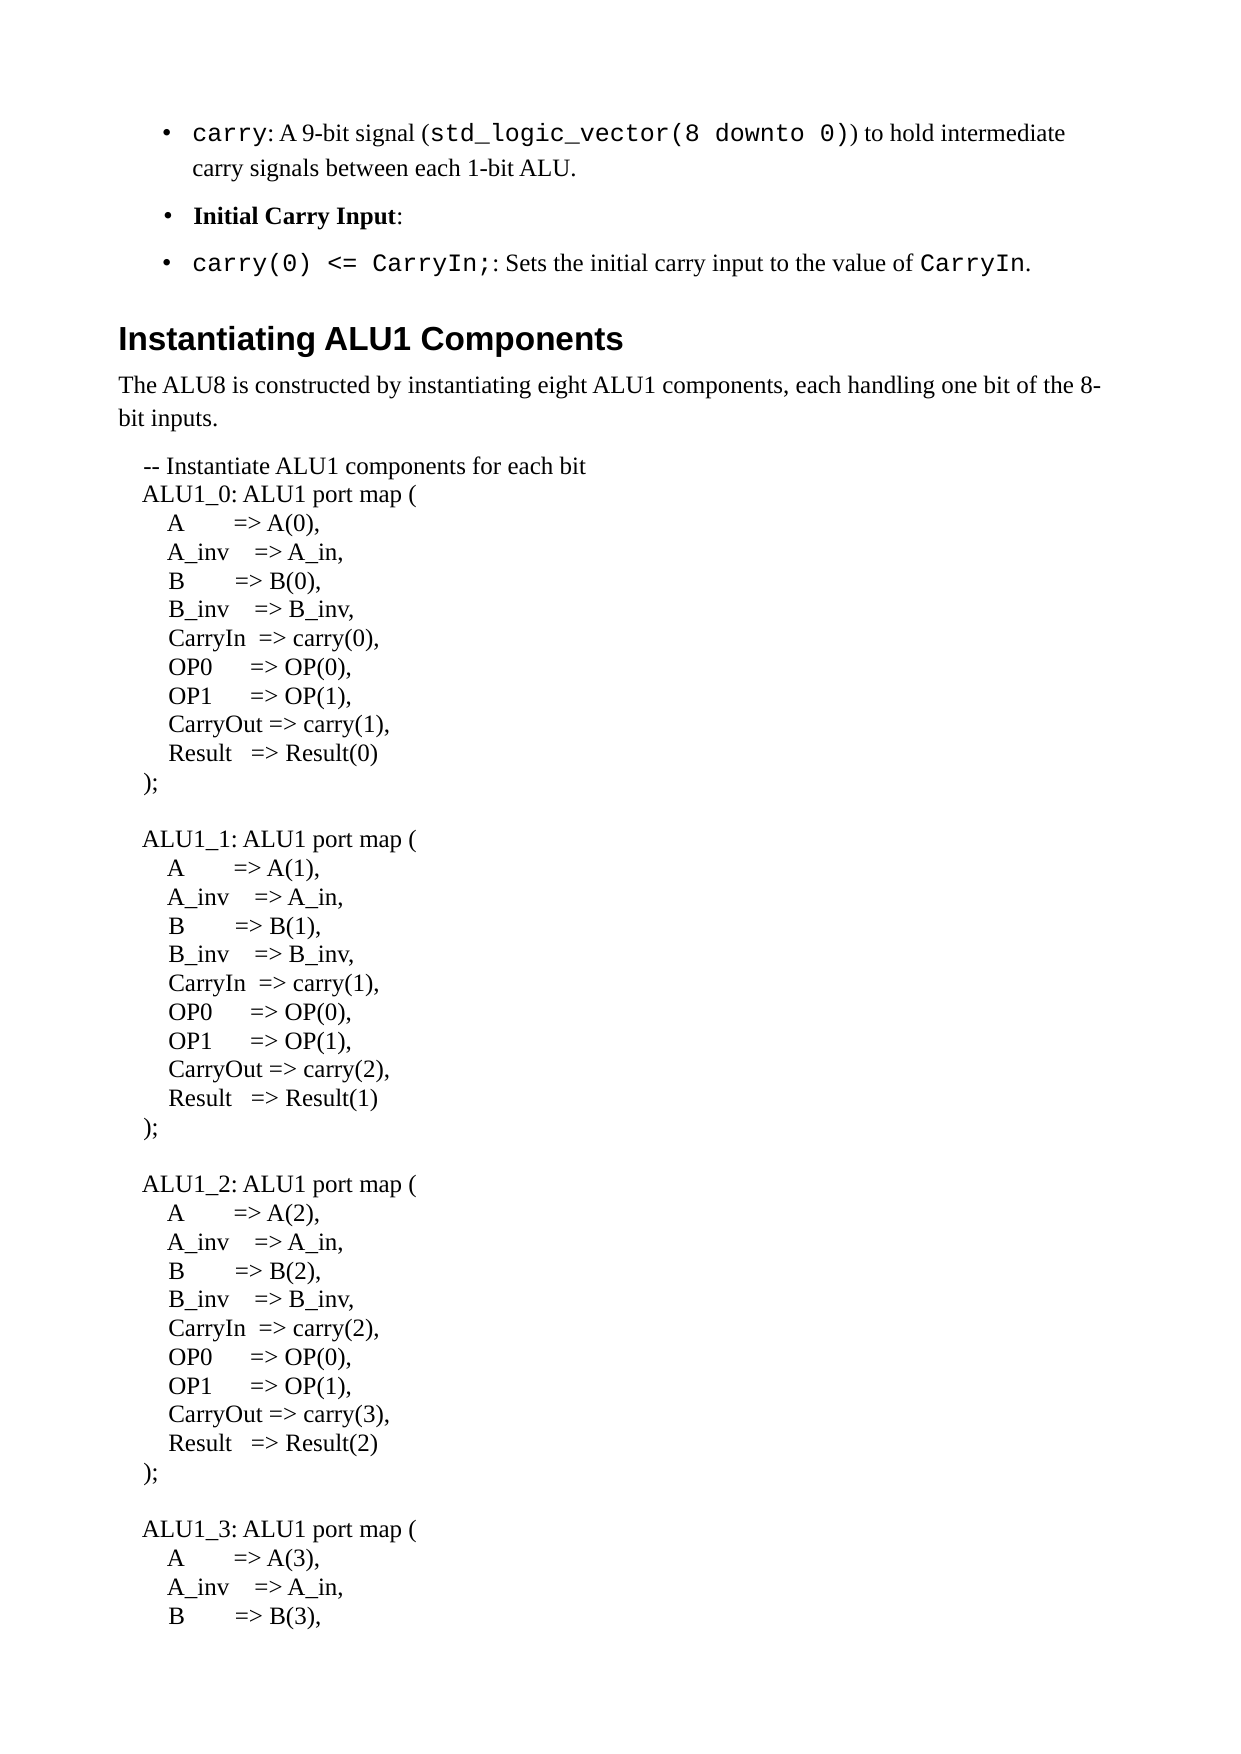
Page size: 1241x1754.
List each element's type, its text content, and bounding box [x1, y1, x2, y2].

text The ALU8 is constructed by instantiating eight ALU1 components, each handling one bit of the 8-bit inputs. [118, 370, 1122, 432]
list carry: A 9-bit signal (std_logic_vector(8 downto 0)) to hold intermediate carry signals between each 1-bit ALU. [162, 118, 1122, 182]
table_header -- Instantiate ALU1 components for each bit ALU1_0: ALU1 port map ( A => A(0), A_inv => A_in, B => B(0), B_inv => B_inv, CarryIn => carry(0), OP0 => OP(0), OP1 => OP(1), CarryOut => carry(1), Result => Result(0) ); ALU1_1: ALU1 port map ( A => A(1), A_inv => A_in, B => B(1), B_inv => B_inv, CarryIn => carry(1), OP0 => OP(0), OP1 => OP(1), CarryOut => carry(2), Result => Result(1) ); ALU1_2: ALU1 port map ( A => A(2), A_inv => A_in, B => B(2), B_inv => B_inv, CarryIn => carry(2), OP0 => OP(0), OP1 => OP(1), CarryOut => carry(3), Result => Result(2) ); ALU1_3: ALU1 port map ( A => A(3), A_inv => A_in, B => B(3), [118, 451, 1122, 1629]
subtitle Instantiating ALU1 Components [118, 319, 1122, 358]
list Initial Carry Input: [164, 201, 1122, 229]
list carry(0) <= CarryIn;: Sets the initial carry input to the value of CarryIn. [162, 248, 1122, 279]
